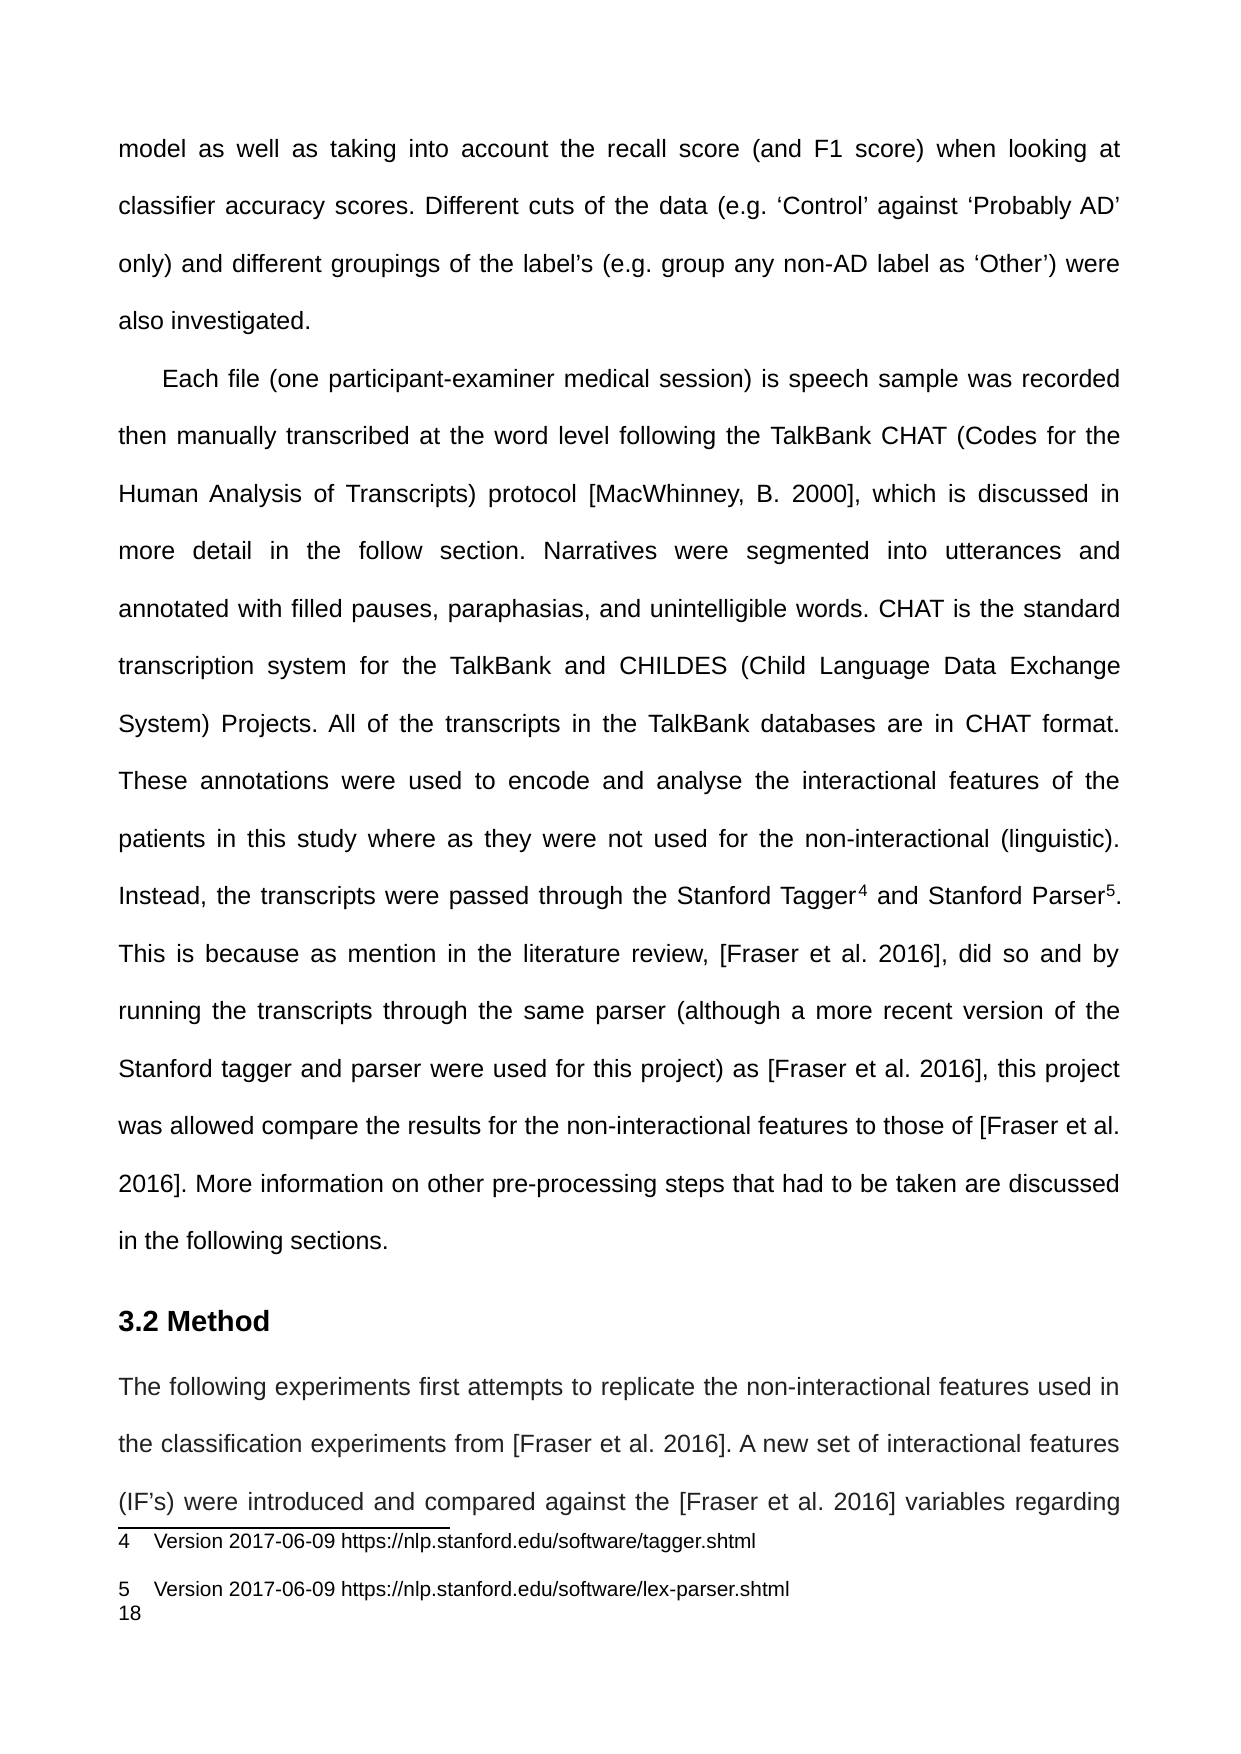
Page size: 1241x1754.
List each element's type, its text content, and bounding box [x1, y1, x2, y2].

subtitle 3.2 Method [118, 1304, 1122, 1338]
text The following experiments first attempts to replicate the non-interactional features used in the classification experiments from [Fraser et al. 2016]. A new set of interactional features (IF’s) were introduced and compared against the [Fraser et al. 2016] variables regarding [118, 1371, 1122, 1515]
text model as well as taking into account the recall score (and F1 score) when looking at classifier accuracy scores. Different cuts of the data (e.g. ‘Control’ against ‘Probably AD’ only) and different groupings of the label’s (e.g. group any non-AD label as ‘Other’) were also investigated. [118, 133, 1122, 335]
text Version 2017-06-09 https://nlp.stanford.edu/software/tagger.shtml [118, 1528, 1122, 1552]
text Each file (one participant-examiner medical session) is speech sample was recorded then manually transcribed at the word level following the TalkBank CHAT (Codes for the Human Analysis of Transcripts) protocol [MacWhinney, B. 2000], which is discussed in more detail in the follow section. Narratives were segmented into utterances and annotated with filled pauses, paraphasias, and unintelligible words. CHAT is the standard transcription system for the TalkBank and CHILDES (Child Language Data Exchange System) Projects. All of the transcripts in the TalkBank databases are in CHAT format. These annotations were used to encode and analyse the interactional features of the patients in this study where as they were not used for the non-interactional (linguistic). Instead, the transcripts were passed through the Stanford Tagger and Stanford Parser. This is because as mention in the literature review, [Fraser et al. 2016], did so and by running the transcripts through the same parser (although a more recent version of the Stanford tagger and parser were used for this project) as [Fraser et al. 2016], this project was allowed compare the results for the non-interactional features to those of [Fraser et al. 2016]. More information on other pre-processing steps that had to be taken are discussed in the following sections. [118, 363, 1122, 1255]
text Version 2017-06-09 https://nlp.stanford.edu/software/lex-parser.shtml [118, 1576, 1122, 1600]
